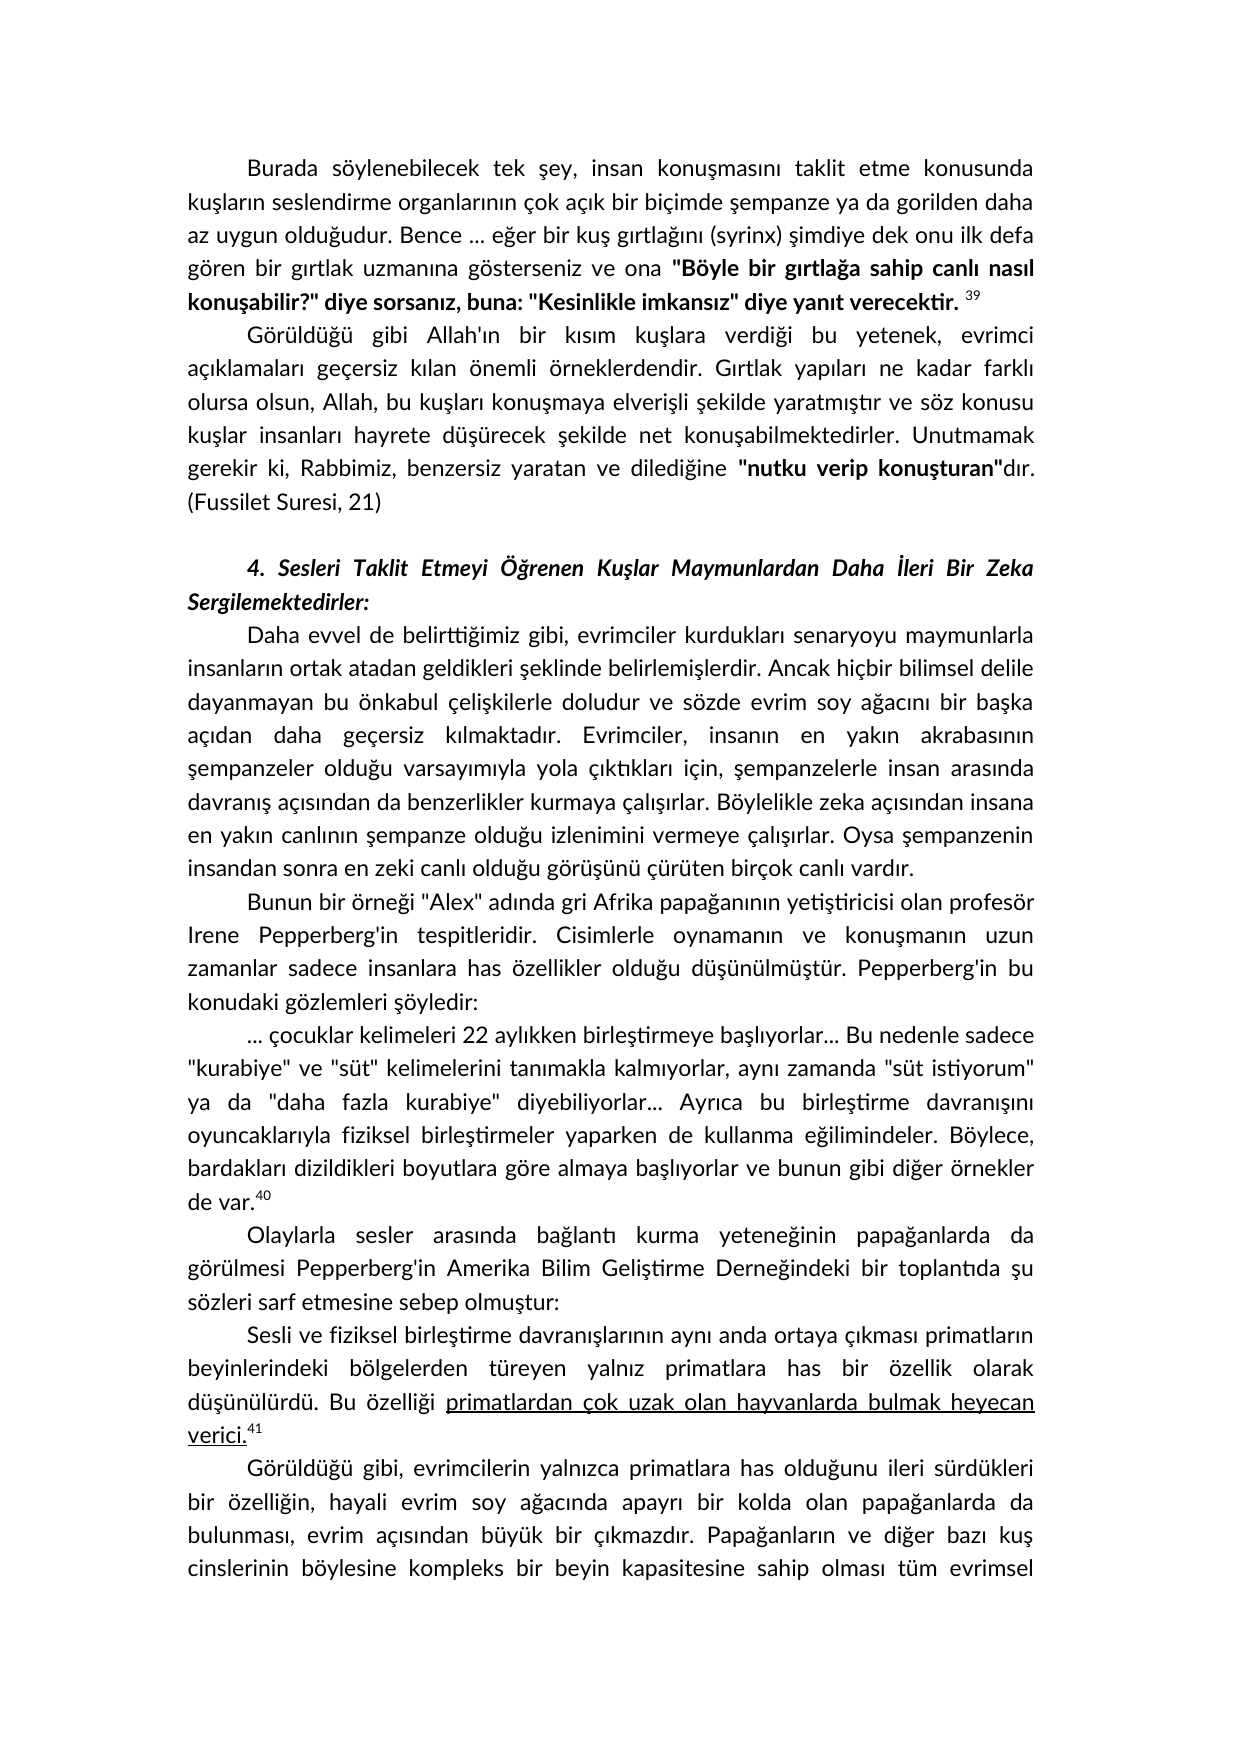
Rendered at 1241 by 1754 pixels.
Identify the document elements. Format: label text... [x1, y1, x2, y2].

text 4. Sesleri Taklit Etmeyi Öğrenen Kuşlar Maymunlardan Daha İleri Bir Zeka Sergilemektedirler: [187, 550, 1035, 617]
text ... çocuklar kelimeleri 22 aylıkken birleştirmeye başlıyorlar... Bu nedenle sadece "kurabiye" ve "süt" kelimelerini tanımakla kalmıyorlar, aynı zamanda "süt istiyorum" ya da "daha fazla kurabiye" diyebiliyorlar... Ayrıca bu birleştirme davranışını oyuncaklarıyla fiziksel birleştirmeler yaparken de kullanma eğilimindeler. Böylece, bardakları dizildikleri boyutlara göre almaya başlıyorlar ve bunun gibi diğer örnekler de var.40 [187, 1017, 1035, 1217]
text Olaylarla sesler arasında bağlantı kurma yeteneğinin papağanlarda da görülmesi Pepperberg'in Amerika Bilim Geliştirme Derneğindeki bir toplantıda şu sözleri sarf etmesine sebep olmuştur: [187, 1217, 1035, 1317]
text Bunun bir örneği "Alex" adında gri Afrika papağanının yetiştiricisi olan profesör Irene Pepperberg'in tespitleridir. Cisimlerle oynamanın ve konuşmanın uzun zamanlar sadece insanlara has özellikler olduğu düşünülmüştür. Pepperberg'in bu konudaki gözlemleri şöyledir: [187, 883, 1035, 1017]
text Burada söylenebilecek tek şey, insan konuşmasını taklit etme konusunda kuşların seslendirme organlarının çok açık bir biçimde şempanze ya da gorilden daha az uygun olduğudur. Bence ... eğer bir kuş gırtlağını (syrinx) şimdiye dek onu ilk defa gören bir gırtlak uzmanına gösterseniz ve ona "Böyle bir gırtlağa sahip canlı nasıl konuşabilir?" diye sorsanız, buna: "Kesinlikle imkansız" diye yanıt verecektir. 39 [187, 150, 1035, 317]
text Daha evvel de belirttiğimiz gibi, evrimciler kurdukları senaryoyu maymunlarla insanların ortak atadan geldikleri şeklinde belirlemişlerdir. Ancak hiçbir bilimsel delile dayanmayan bu önkabul çelişkilerle doludur ve sözde evrim soy ağacını bir başka açıdan daha geçersiz kılmaktadır. Evrimciler, insanın en yakın akrabasının şempanzeler olduğu varsayımıyla yola çıktıkları için, şempanzelerle insan arasında davranış açısından da benzerlikler kurmaya çalışırlar. Böylelikle zeka açısından insana en yakın canlının şempanze olduğu izlenimini vermeye çalışırlar. Oysa şempanzenin insandan sonra en zeki canlı olduğu görüşünü çürüten birçok canlı vardır. [187, 617, 1035, 883]
text Görüldüğü gibi Allah'ın bir kısım kuşlara verdiği bu yetenek, evrimci açıklamaları geçersiz kılan önemli örneklerdendir. Gırtlak yapıları ne kadar farklı olursa olsun, Allah, bu kuşları konuşmaya elverişli şekilde yaratmıştır ve söz konusu kuşlar insanları hayrete düşürecek şekilde net konuşabilmektedirler. Unutmamak gerekir ki, Rabbimiz, benzersiz yaratan ve dilediğine "nutku verip konuşturan"dır. (Fussilet Suresi, 21) [187, 317, 1035, 517]
text Görüldüğü gibi, evrimcilerin yalnızca primatlara has olduğunu ileri sürdükleri bir özelliğin, hayali evrim soy ağacında apayrı bir kolda olan papağanlarda da bulunması, evrim açısından büyük bir çıkmazdır. Papağanların ve diğer bazı kuş cinslerinin böylesine kompleks bir beyin kapasitesine sahip olması tüm evrimsel [187, 1450, 1035, 1583]
text Sesli ve fiziksel birleştirme davranışlarının aynı anda ortaya çıkması primatların beyinlerindeki bölgelerden türeyen yalnız primatlara has bir özellik olarak düşünülürdü. Bu özelliği primatlardan çok uzak olan hayvanlarda bulmak heyecan verici.41 [187, 1317, 1035, 1450]
